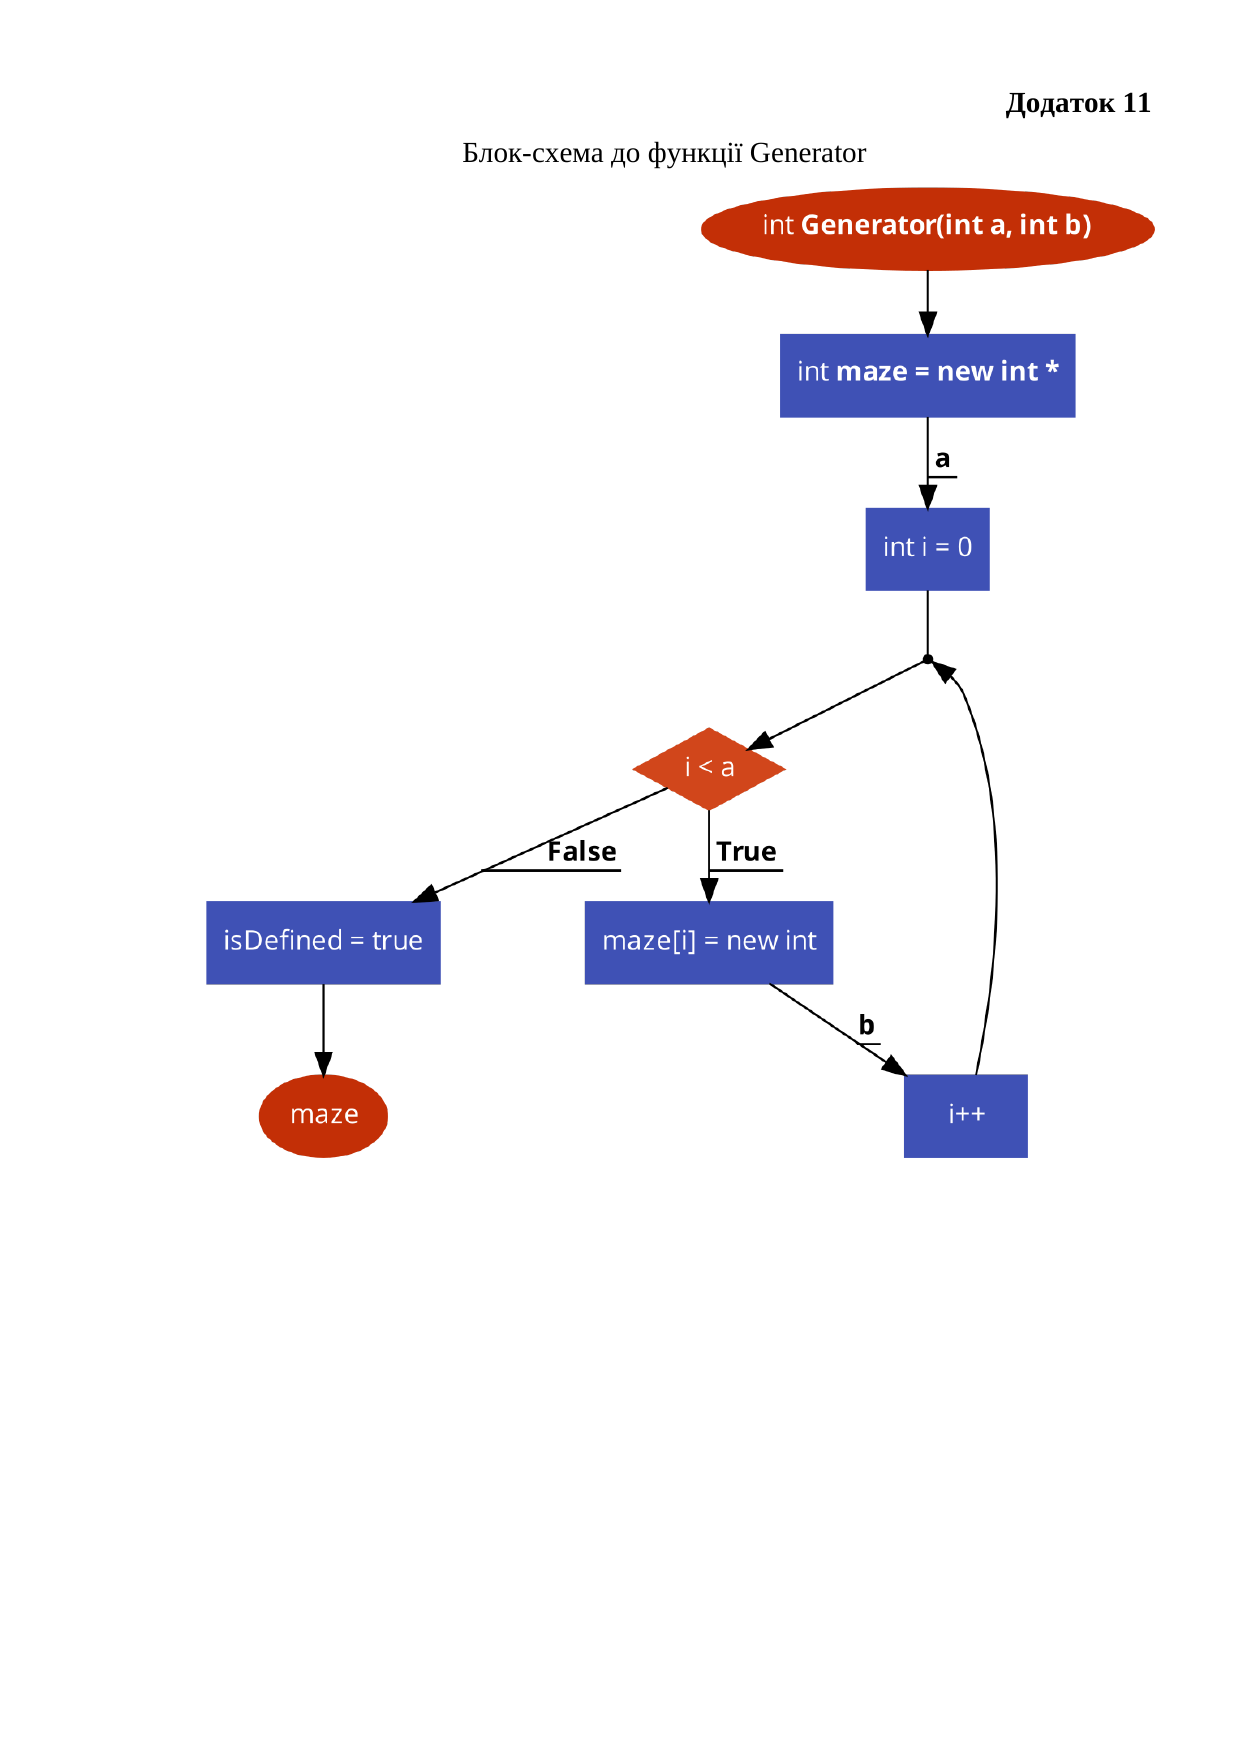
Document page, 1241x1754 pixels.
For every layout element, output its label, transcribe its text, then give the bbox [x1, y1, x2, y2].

text Блок-схема до функції Generator [177, 135, 1152, 169]
text Додаток 11 [177, 85, 1152, 118]
picture [198, 180, 1173, 1177]
